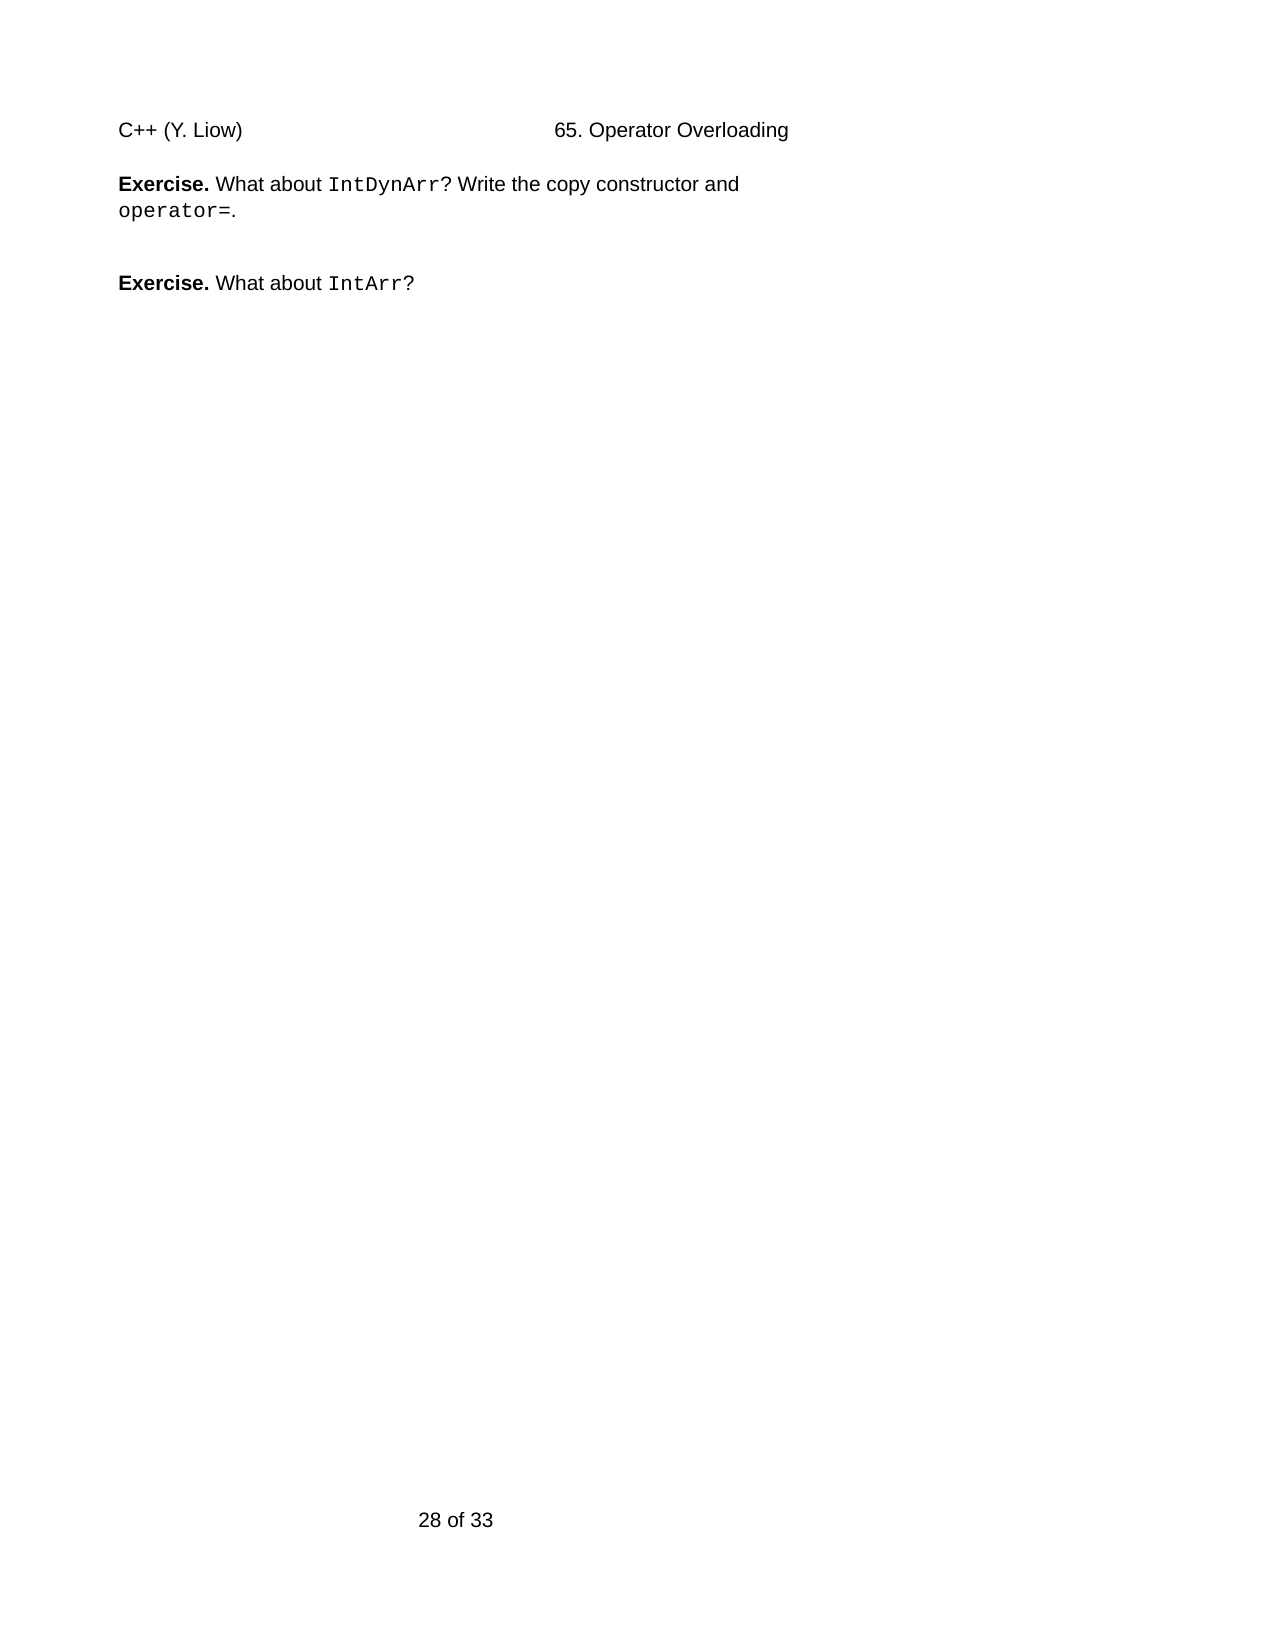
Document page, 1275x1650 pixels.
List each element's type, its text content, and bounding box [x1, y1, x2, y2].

text Exercise. What about IntDynArr? Write the copy constructor and operator=. [118, 172, 793, 223]
text Exercise. What about IntArr? [118, 271, 793, 297]
